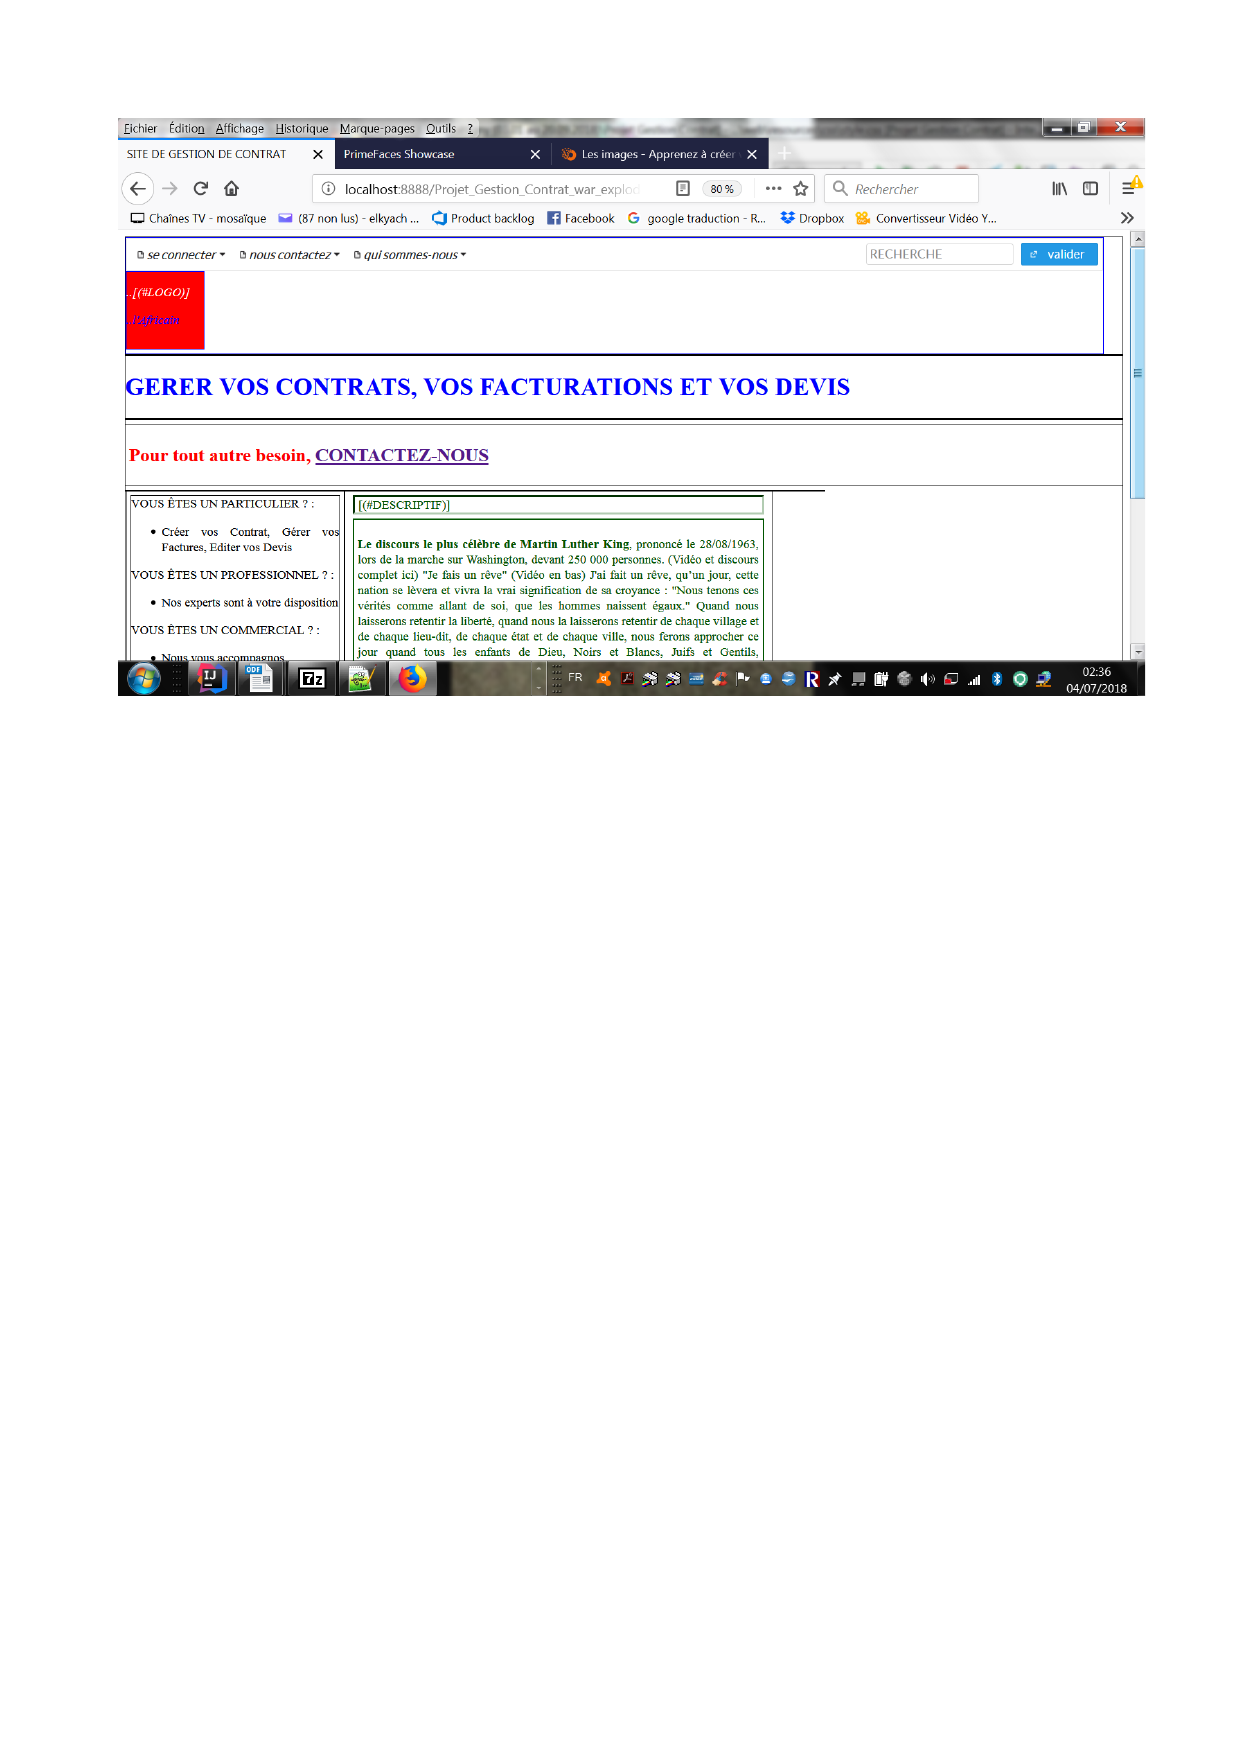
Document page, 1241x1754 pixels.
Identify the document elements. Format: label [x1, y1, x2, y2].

picture [118, 118, 1146, 696]
